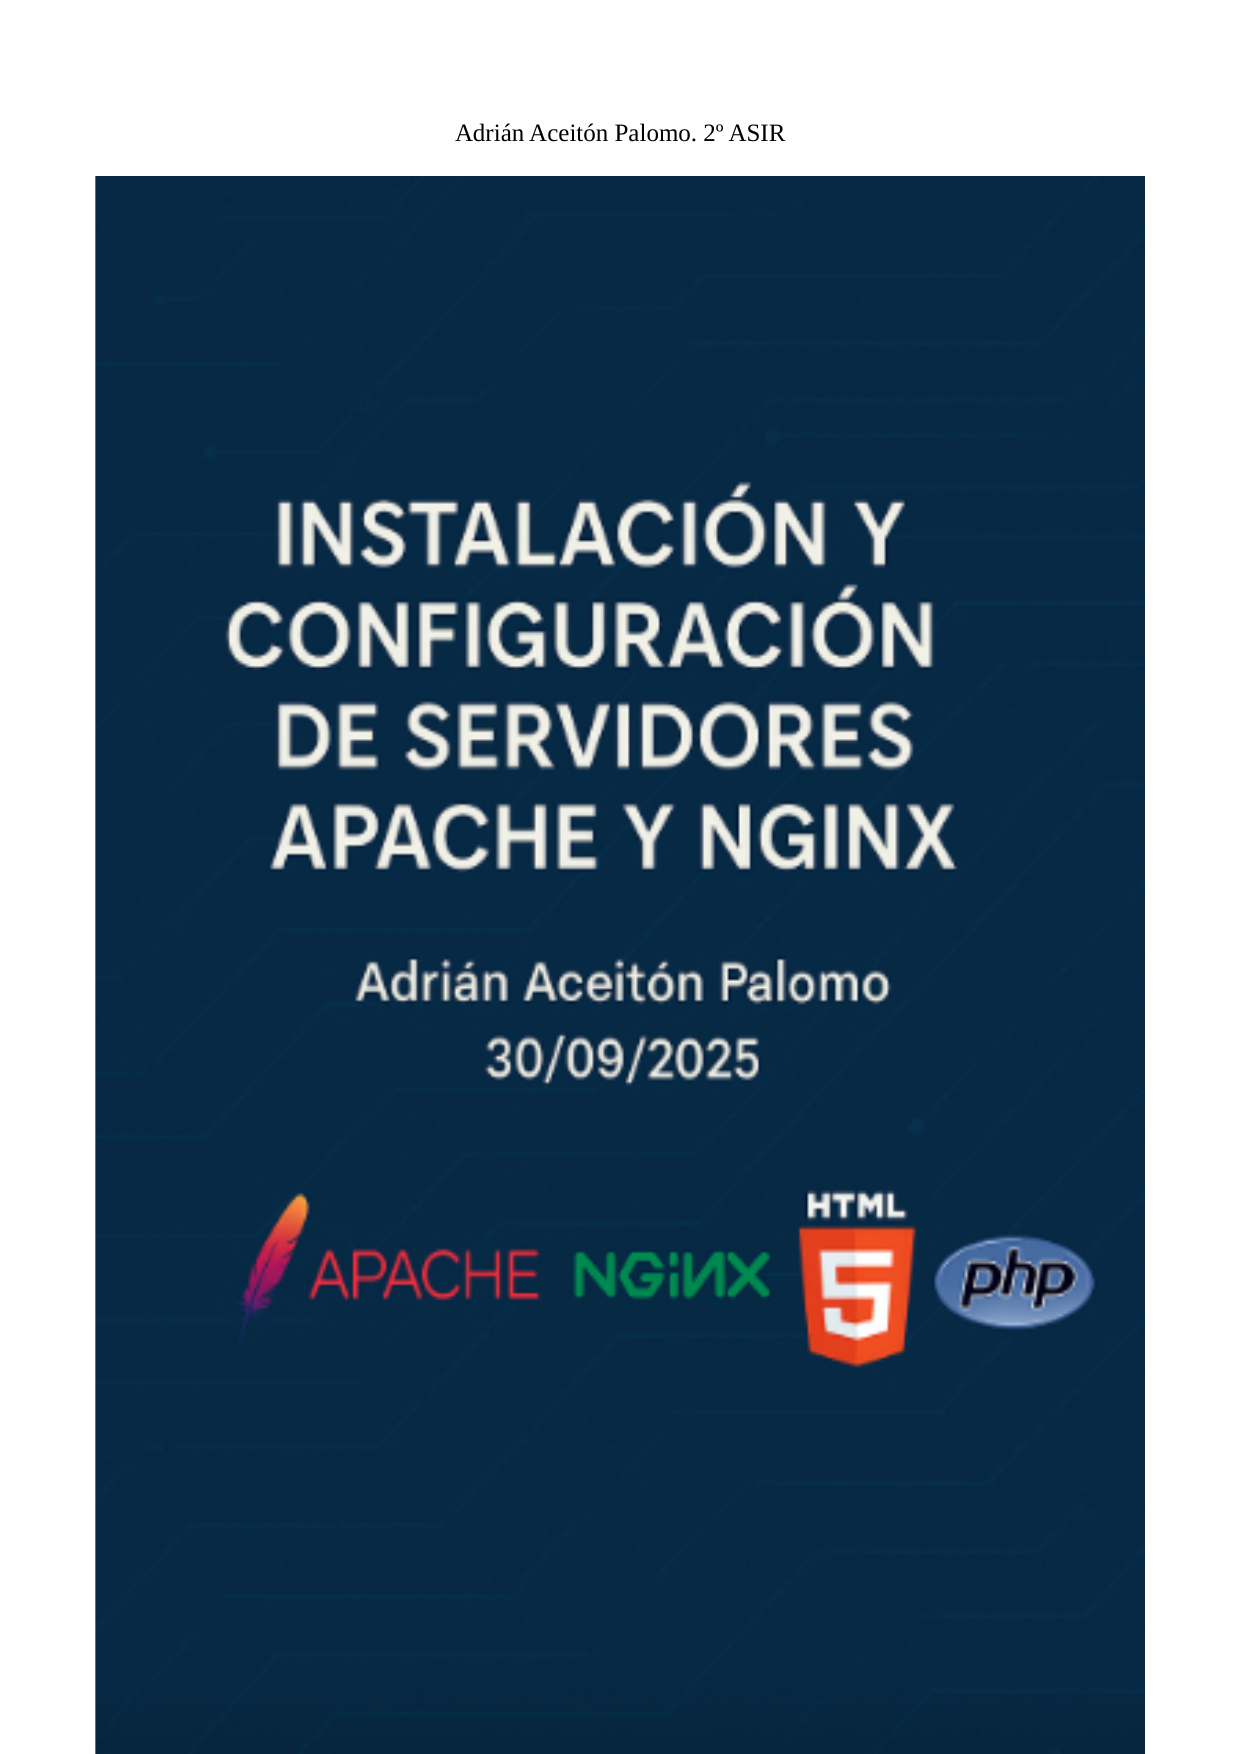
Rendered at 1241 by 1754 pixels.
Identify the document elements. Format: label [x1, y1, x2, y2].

picture [95, 176, 1145, 1754]
